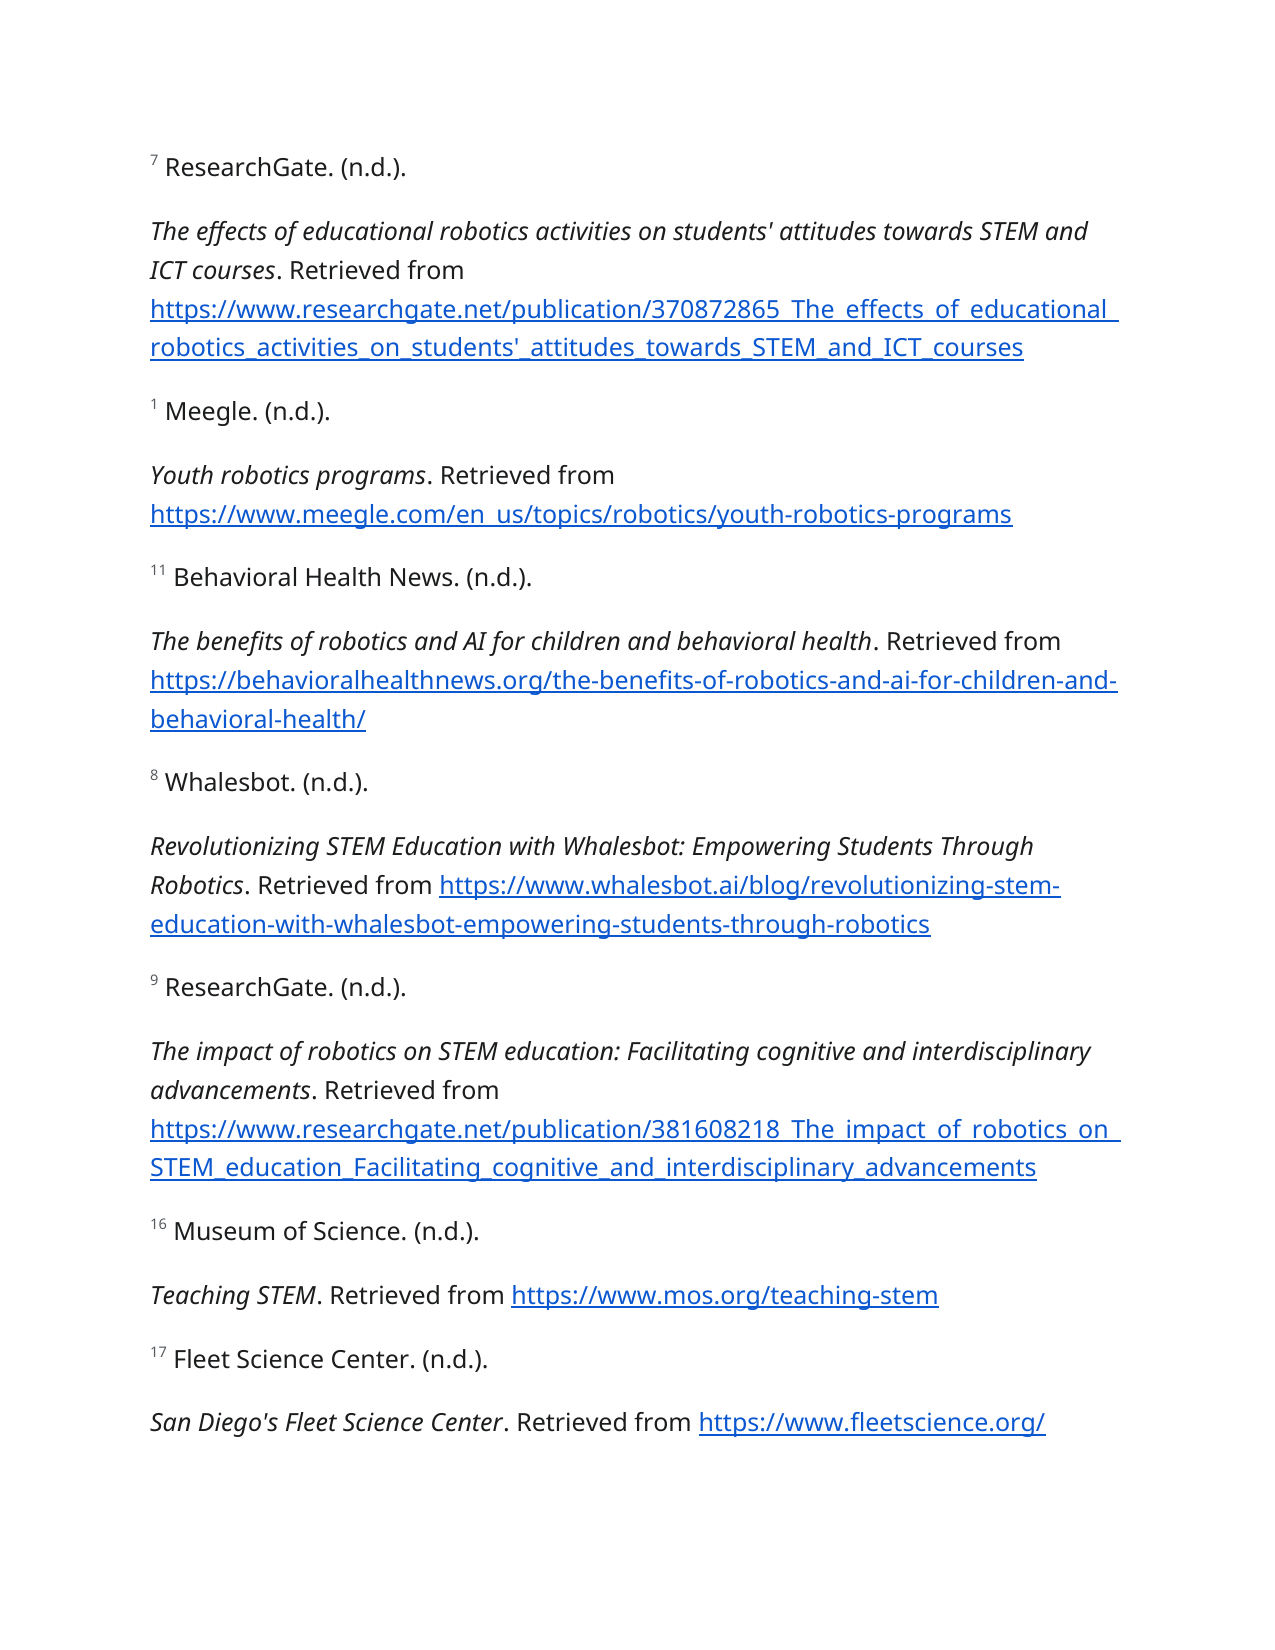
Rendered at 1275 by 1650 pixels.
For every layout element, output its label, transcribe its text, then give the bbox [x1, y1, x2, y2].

text 8 Whalesbot. (n.d.). [150, 765, 1125, 799]
text San Diego's Fleet Science Center. Retrieved from https://www.fleetscience.org/ [150, 1405, 1125, 1439]
text Teaching STEM. Retrieved from https://www.mos.org/teaching-stem [150, 1277, 1125, 1312]
text 17 Fleet Science Center. (n.d.). [150, 1341, 1125, 1375]
text 16 Museum of Science. (n.d.). [150, 1214, 1125, 1248]
text 9 ResearchGate. (n.d.). [150, 970, 1125, 1004]
text Revolutionizing STEM Education with Whalesbot: Empowering Students Through Robotics. Retrieved from https://www.whalesbot.ai/blog/revolutionizing-stem-education-with-whalesbot-empowering-students-through-robotics [150, 829, 1125, 940]
text The benefits of robotics and AI for children and behavioral health. Retrieved from https://behavioralhealthnews.org/the-benefits-of-robotics-and-ai-for-children-and-behavioral-health/ [150, 624, 1125, 735]
text The effects of educational robotics activities on students' attitudes towards STEM and ICT courses. Retrieved from https://www.researchgate.net/publication/370872865_The_effects_of_educational_robotics_activities_on_students'_attitudes_towards_STEM_and_ICT_courses [150, 214, 1125, 364]
text 1 Meegle. (n.d.). [150, 394, 1125, 428]
text 7 ResearchGate. (n.d.). [150, 150, 1125, 184]
text Youth robotics programs. Retrieved from https://www.meegle.com/en_us/topics/robotics/youth-robotics-programs [150, 457, 1125, 530]
text 11 Behavioral Health News. (n.d.). [150, 560, 1125, 594]
text The impact of robotics on STEM education: Facilitating cognitive and interdisciplinary advancements. Retrieved from https://www.researchgate.net/publication/381608218_The_impact_of_robotics_on_STEM_education_Facilitating_cognitive_and_interdisciplinary_advancements [150, 1034, 1125, 1184]
